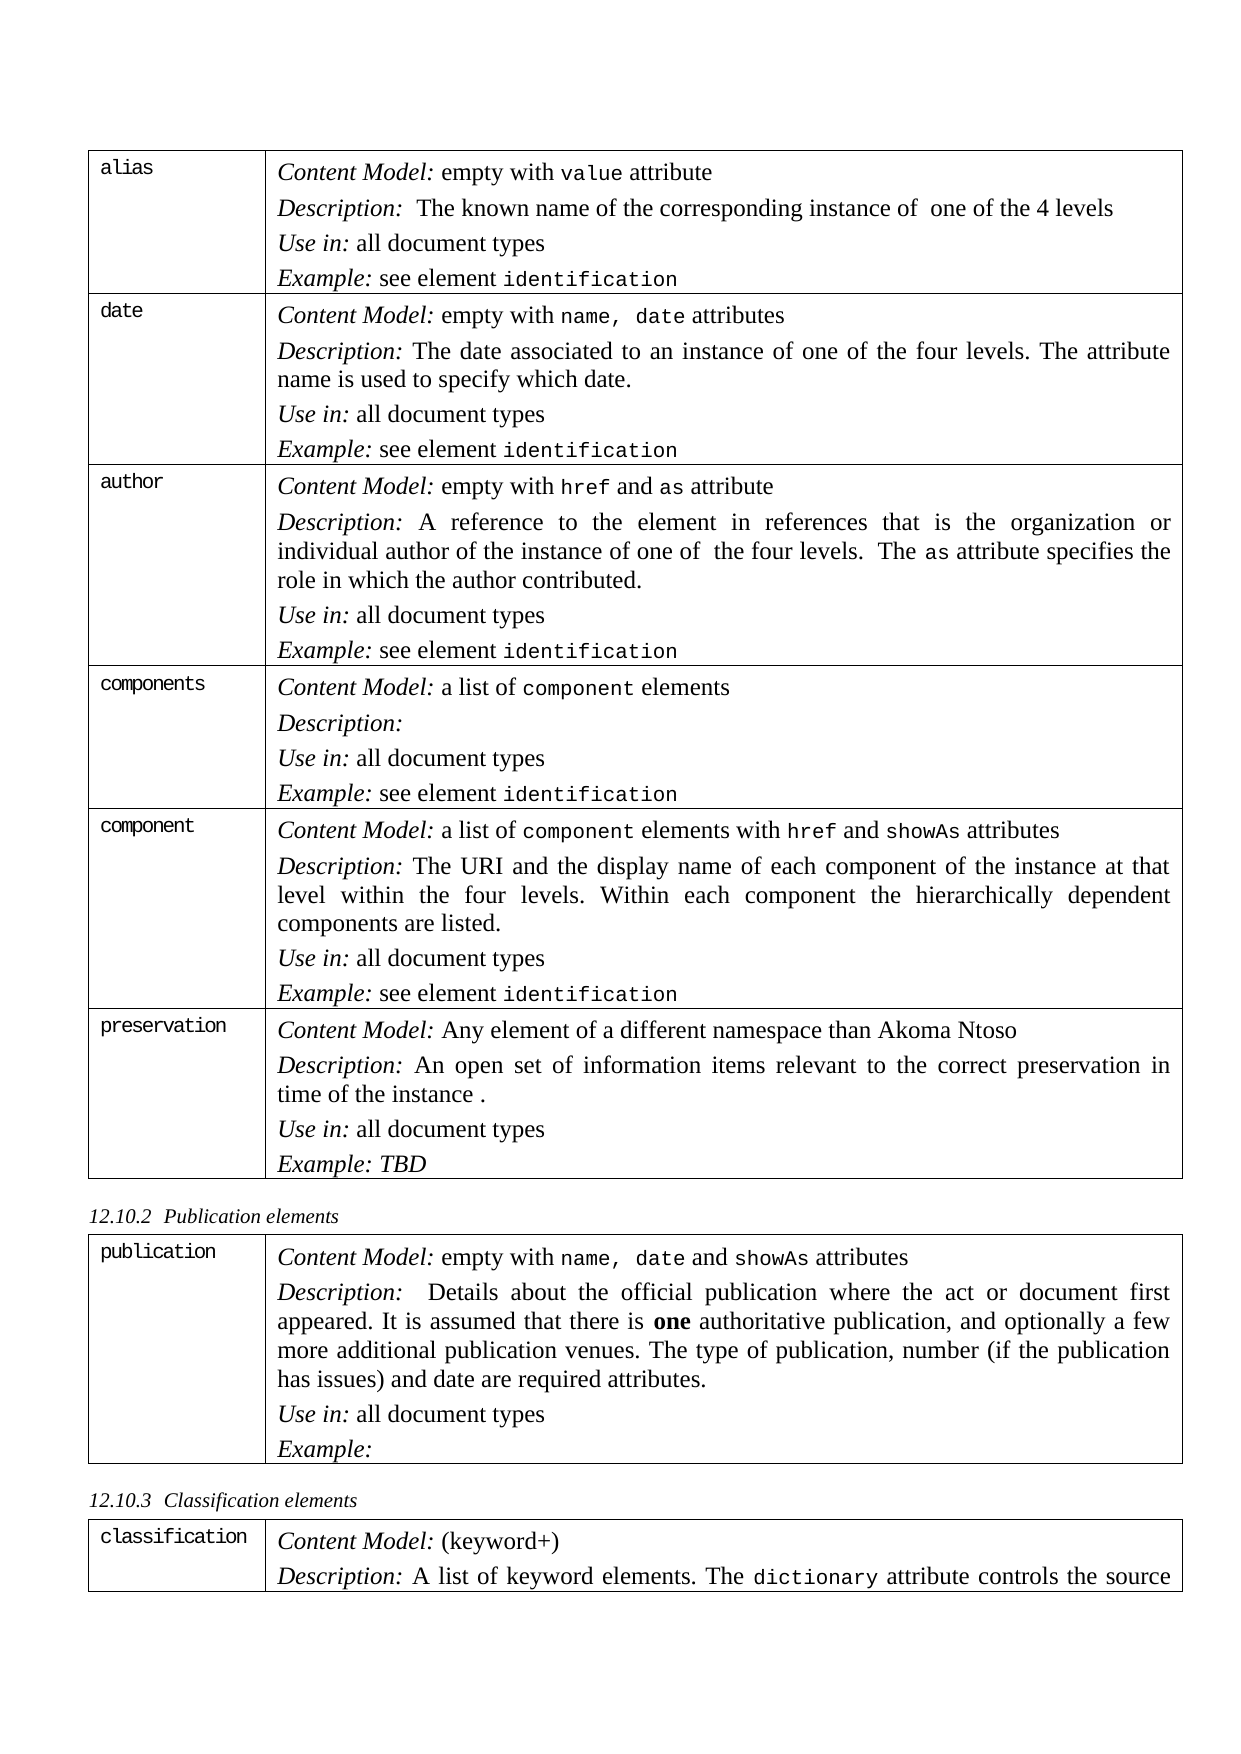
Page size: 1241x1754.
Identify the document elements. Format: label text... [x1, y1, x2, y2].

table_cell Content Model: a list of component elements Description: Use in: all document types Example: see element identification [266, 666, 1182, 808]
table_header classification [89, 1520, 265, 1591]
table_header Content Model: empty with name, date and showAs attributes Description: Details about the official publication where the act or document first appeared. It is assumed that there is one authoritative publication, and optionally a few more additional publication venues. The type of publication, number (if the publication has issues) and date are required attributes. Use in: all document types Example: [266, 1235, 1182, 1462]
table_cell Content Model: empty with href and as attribute Description: A reference to the element in references that is the organization or individual author of the instance of one of the four levels. The as attribute specifies the role in which the author contributed. Use in: all document types Example: see element identification [266, 465, 1182, 665]
table_cell author [89, 465, 265, 665]
table_cell components [89, 666, 265, 808]
table_cell Content Model: empty with name, date attributes Description: The date associated to an instance of one of the four levels. The attribute name is used to specify which date. Use in: all document types Example: see element identification [266, 294, 1182, 464]
table_cell Content Model: Any element of a different namespace than Akoma Ntoso Description: An open set of information items relevant to the correct preservation in time of the instance . Use in: all document types Example: TBD [266, 1009, 1182, 1178]
table_cell alias [89, 151, 265, 293]
table_cell component [89, 809, 265, 1008]
table_cell Content Model: a list of component elements with href and showAs attributes Description: The URI and the display name of each component of the instance at that level within the four levels. Within each component the hierarchically dependent components are listed. Use in: all document types Example: see element identification [266, 809, 1182, 1008]
subtitle Classification elements [89, 1488, 1151, 1512]
table_cell preservation [89, 1009, 265, 1178]
table_cell Content Model: empty with value attribute Description: The known name of the corresponding instance of one of the 4 levels Use in: all document types Example: see element identification [266, 151, 1182, 293]
table_header publication [89, 1235, 265, 1462]
subtitle Publication elements [89, 1204, 1151, 1228]
table_header Content Model: (keyword+) Description: A list of keyword elements. The dictionary attribute controls the source [266, 1520, 1182, 1591]
table_cell date [89, 294, 265, 464]
